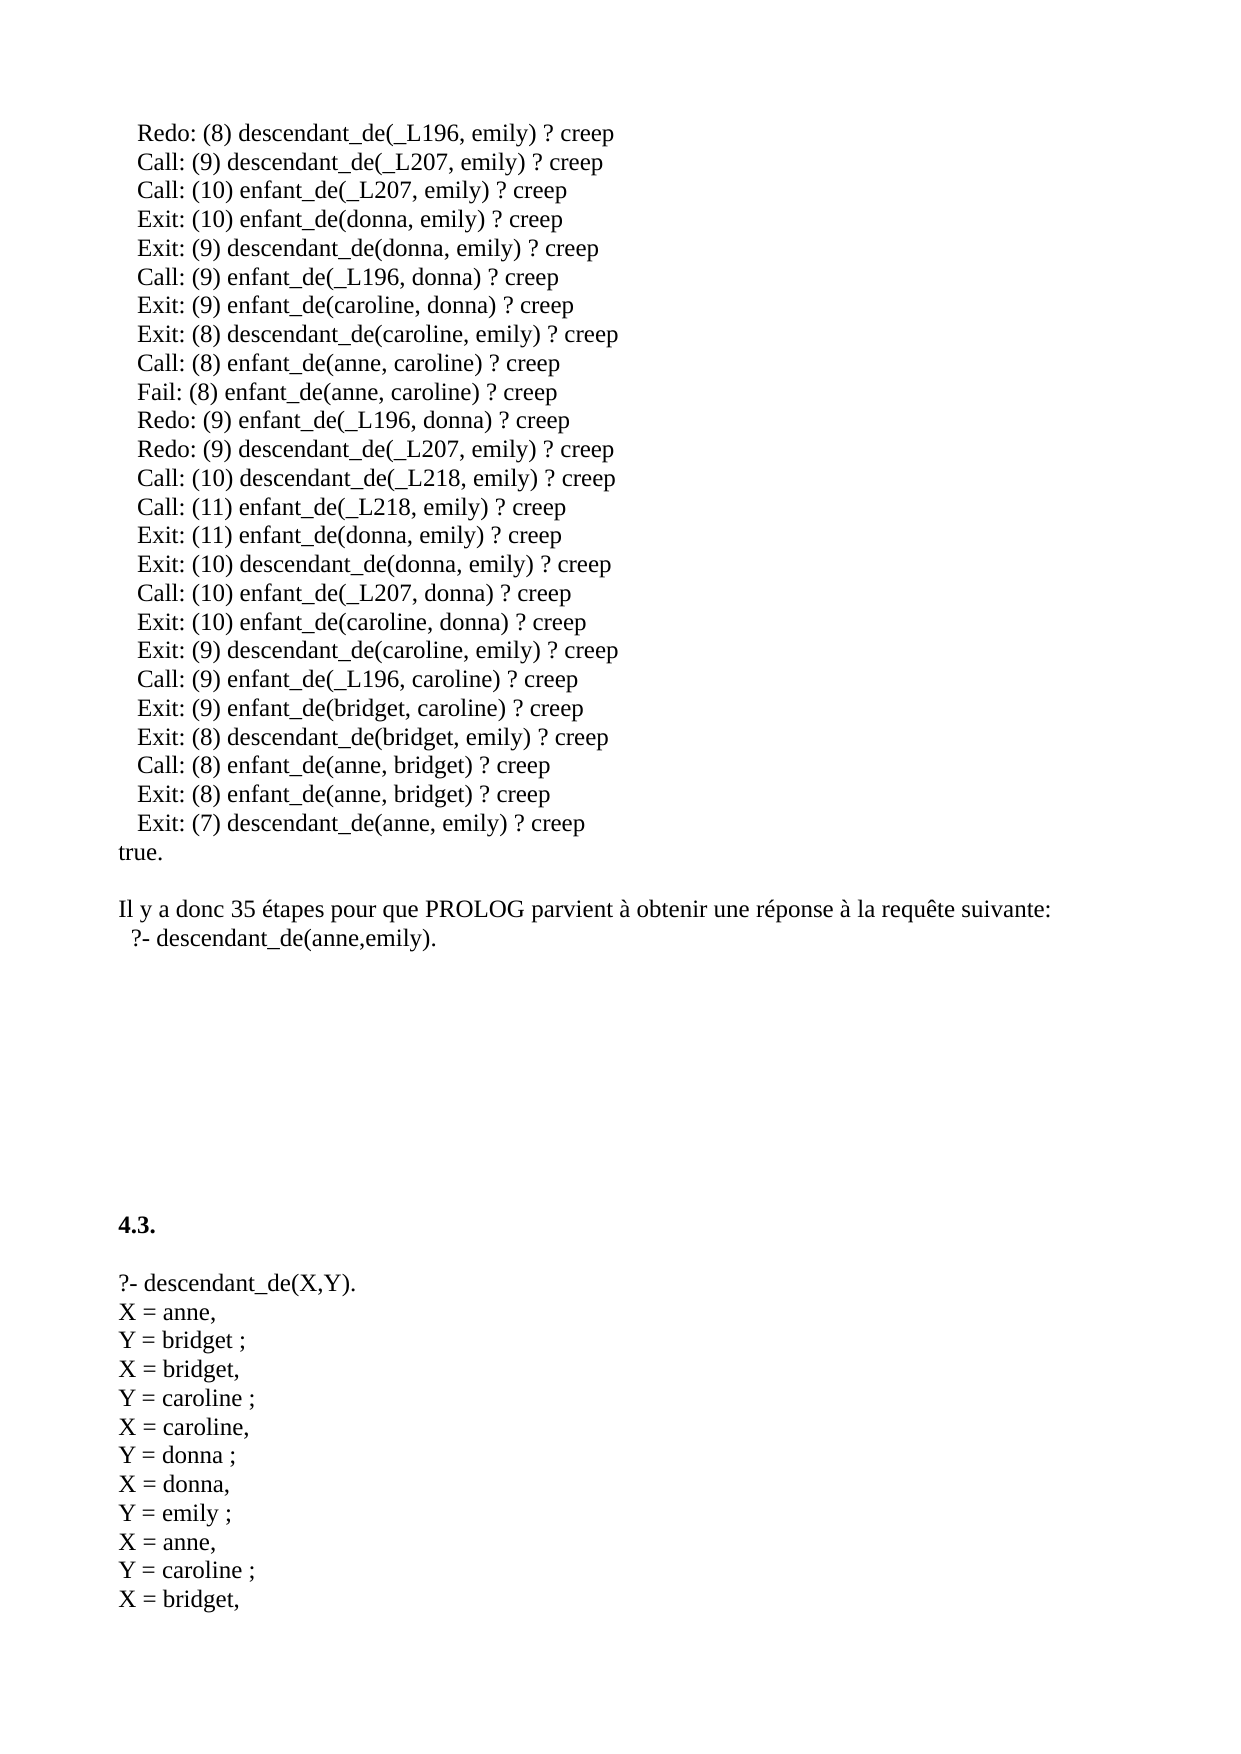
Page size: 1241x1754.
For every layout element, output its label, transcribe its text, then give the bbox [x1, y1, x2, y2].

text Call: (9) enfant_de(_L196, donna) ? creep [118, 262, 1122, 291]
text Redo: (9) descendant_de(_L207, emily) ? creep [118, 434, 1122, 463]
text 4.3. [118, 952, 1122, 1239]
text Call: (8) enfant_de(anne, bridget) ? creep [118, 751, 1122, 779]
text Y = donna ; [118, 1441, 1122, 1469]
text Exit: (7) descendant_de(anne, emily) ? creep [118, 808, 1122, 837]
text Exit: (8) descendant_de(bridget, emily) ? creep [118, 722, 1122, 751]
text Y = emily ; [118, 1498, 1122, 1527]
text Call: (11) enfant_de(_L218, emily) ? creep [118, 492, 1122, 521]
text X = donna, [118, 1469, 1122, 1498]
text X = anne, [118, 1297, 1122, 1326]
text Exit: (8) descendant_de(caroline, emily) ? creep [118, 319, 1122, 348]
text Call: (10) enfant_de(_L207, emily) ? creep [118, 176, 1122, 204]
text Exit: (11) enfant_de(donna, emily) ? creep [118, 521, 1122, 549]
text Exit: (9) descendant_de(donna, emily) ? creep [118, 233, 1122, 262]
text Redo: (8) descendant_de(_L196, emily) ? creep [118, 118, 1122, 147]
text X = bridget, [118, 1584, 1122, 1613]
text Fail: (8) enfant_de(anne, caroline) ? creep [118, 377, 1122, 406]
text Exit: (9) enfant_de(caroline, donna) ? creep [118, 291, 1122, 319]
text Call: (9) enfant_de(_L196, caroline) ? creep [118, 664, 1122, 693]
text Exit: (10) enfant_de(caroline, donna) ? creep [118, 607, 1122, 636]
text Call: (9) descendant_de(_L207, emily) ? creep [118, 147, 1122, 176]
text Exit: (10) descendant_de(donna, emily) ? creep [118, 549, 1122, 578]
text Y = bridget ; [118, 1326, 1122, 1354]
text Y = caroline ; [118, 1383, 1122, 1412]
text Exit: (8) enfant_de(anne, bridget) ? creep [118, 779, 1122, 808]
text X = caroline, [118, 1412, 1122, 1441]
text Call: (10) descendant_de(_L218, emily) ? creep [118, 463, 1122, 492]
text true. [118, 837, 1122, 866]
text X = bridget, [118, 1354, 1122, 1383]
text Y = caroline ; [118, 1556, 1122, 1584]
text Redo: (9) enfant_de(_L196, donna) ? creep [118, 406, 1122, 434]
text Call: (10) enfant_de(_L207, donna) ? creep [118, 578, 1122, 607]
text Exit: (9) descendant_de(caroline, emily) ? creep [118, 636, 1122, 664]
text Il y a donc 35 étapes pour que PROLOG parvient à obtenir une réponse à la requête suivante: ?- descendant_de(anne,emily). [118, 866, 1122, 952]
text Call: (8) enfant_de(anne, caroline) ? creep [118, 348, 1122, 377]
text X = anne, [118, 1527, 1122, 1556]
text ?- descendant_de(X,Y). [118, 1239, 1122, 1297]
text Exit: (10) enfant_de(donna, emily) ? creep [118, 204, 1122, 233]
text Exit: (9) enfant_de(bridget, caroline) ? creep [118, 693, 1122, 722]
